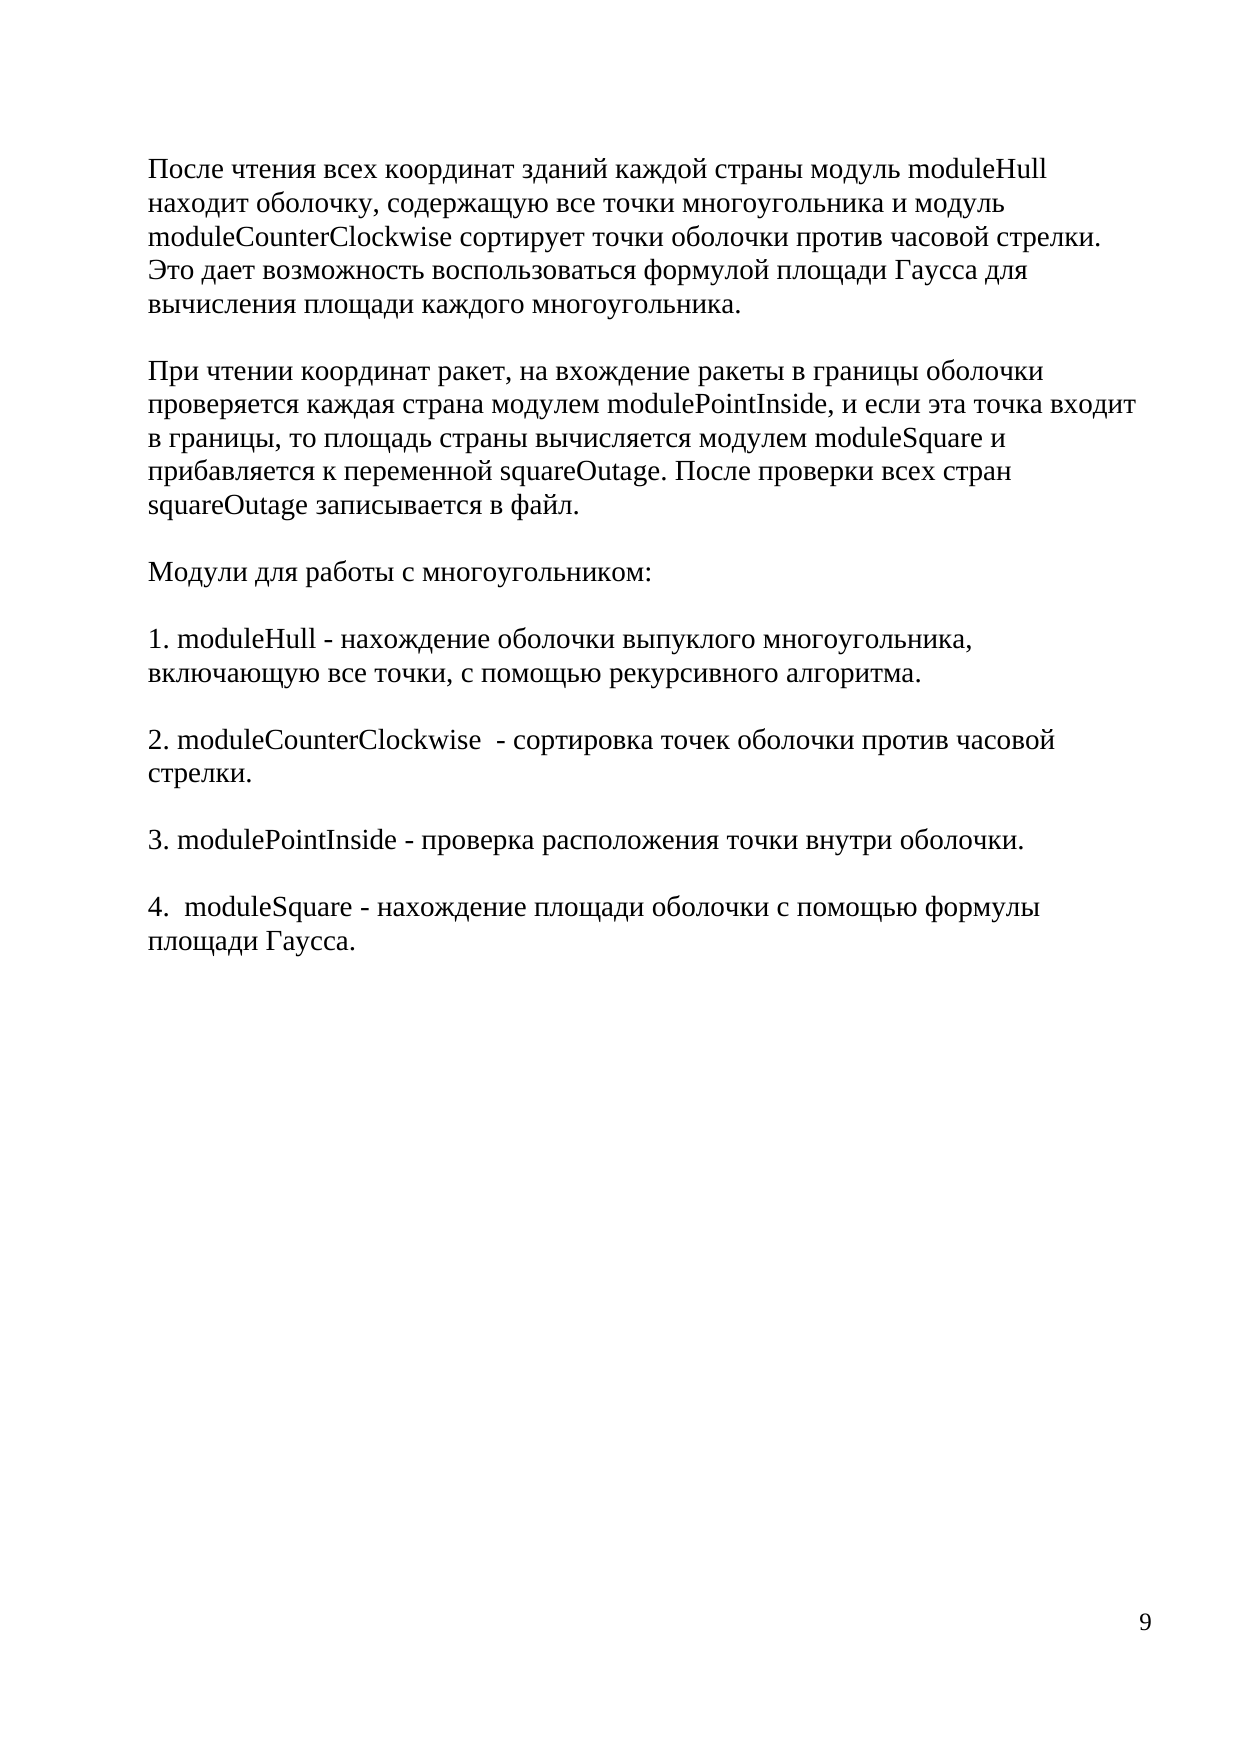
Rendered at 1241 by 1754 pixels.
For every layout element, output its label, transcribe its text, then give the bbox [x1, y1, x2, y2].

text 3. modulePointInside - проверка расположения точки внутри оболочки. [148, 822, 1152, 856]
text При чтении координат ракет, на вхождение ракеты в границы оболочки проверяется каждая страна модулем modulePointInside, и если эта точка входит в границы, то площадь страны вычисляется модулем moduleSquare и прибавляется к переменной squareOutage. После проверки всех стран squareOutage записывается в файл. [148, 353, 1152, 521]
text 2. moduleCounterClockwise - cортировка точек оболочки против часовой стрелки. [148, 722, 1152, 789]
text После чтения всех координат зданий каждой страны модуль moduleHull находит оболочку, содержащую все точки многоугольника и модуль moduleCounterClockwise сортирует точки оболочки против часовой стрелки. Это дает возможность воспользоваться формулой площади Гаусса для вычисления площади каждого многоугольника. [148, 152, 1152, 319]
text 1. moduleHull - нахождение оболочки выпуклого многоугольника, включающую все точки, с помощью рекурсивного алгоритма. [148, 621, 1152, 688]
text Модули для работы с многоугольником: [148, 554, 1152, 588]
text 4. moduleSquare - нахождение площади оболочки с помощью формулы площади Гаусса. [148, 889, 1152, 957]
